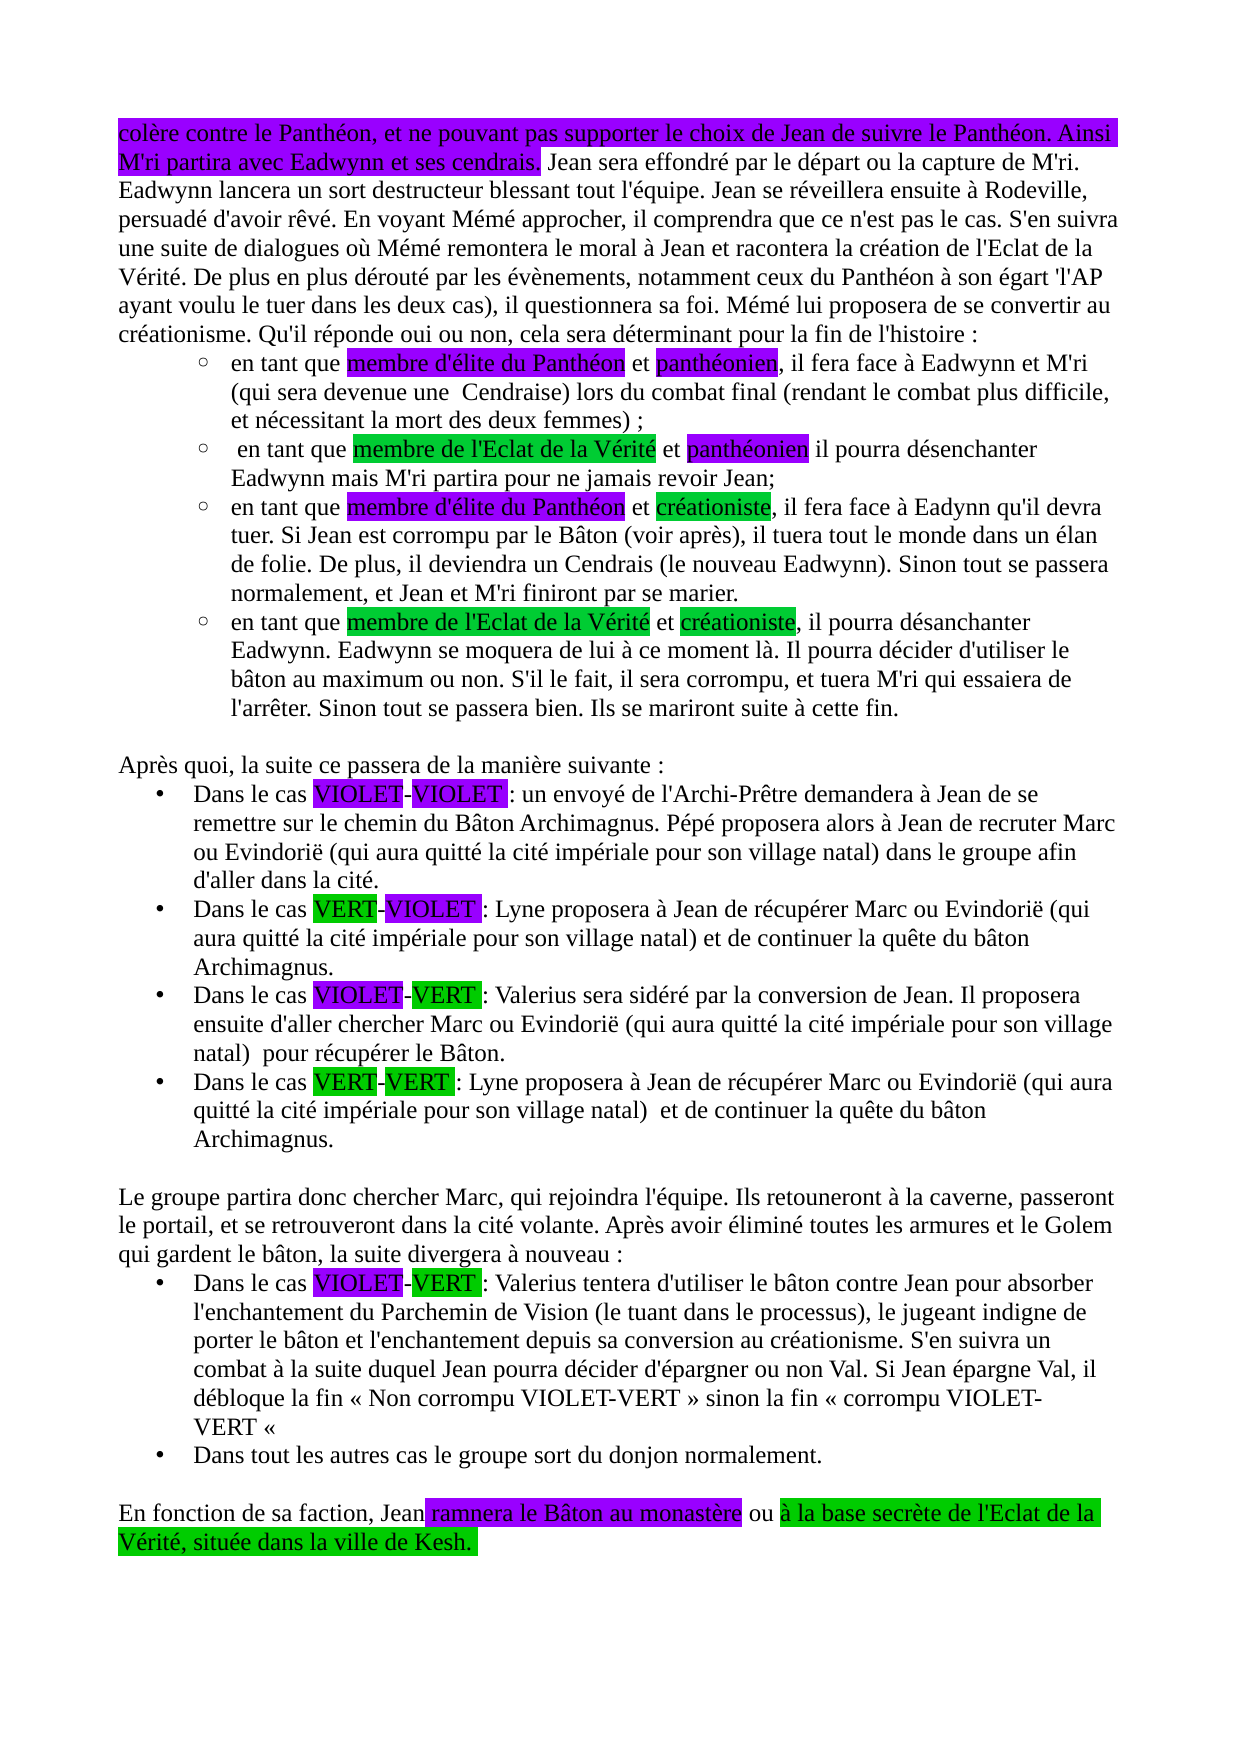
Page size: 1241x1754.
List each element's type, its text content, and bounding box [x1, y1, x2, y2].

list Dans le cas VERT-VIOLET : Lyne proposera à Jean de récupérer Marc ou Evindorië (qui aura quitté la cité impériale pour son village natal) et de continuer la quête du bâton Archimagnus. [156, 894, 1122, 981]
text En fonction de sa faction, Jean ramnera le Bâton au monastère ou à la base secrète de l'Eclat de la Vérité, située dans la ville de Kesh. [118, 1498, 1122, 1556]
list Dans le cas VIOLET-VERT : Valerius tentera d'utiliser le bâton contre Jean pour absorber l'enchantement du Parchemin de Vision (le tuant dans le processus), le jugeant indigne de porter le bâton et l'enchantement depuis sa conversion au créationisme. S'en suivra un combat à la suite duquel Jean pourra décider d'épargner ou non Val. Si Jean épargne Val, il débloque la fin « Non corrompu VIOLET-VERT » sinon la fin « corrompu VIOLET-VERT « [156, 1268, 1122, 1441]
list en tant que membre d'élite du Panthéon et panthéonien, il fera face à Eadwynn et M'ri (qui sera devenue une Cendraise) lors du combat final (rendant le combat plus difficile, et nécessitant la mort des deux femmes) ; [193, 348, 1122, 434]
list Dans tout les autres cas le groupe sort du donjon normalement. [156, 1441, 1122, 1469]
list en tant que membre de l'Eclat de la Vérité et créationiste, il pourra désanchanter Eadwynn. Eadwynn se moquera de lui à ce moment là. Il pourra décider d'utiliser le bâton au maximum ou non. S'il le fait, il sera corrompu, et tuera M'ri qui essaiera de l'arrêter. Sinon tout se passera bien. Ils se mariront suite à cette fin. [193, 607, 1122, 722]
list Dans le cas VIOLET-VIOLET : un envoyé de l'Archi-Prêtre demandera à Jean de se remettre sur le chemin du Bâton Archimagnus. Pépé proposera alors à Jean de recruter Marc ou Evindorië (qui aura quitté la cité impériale pour son village natal) dans le groupe afin d'aller dans la cité. [156, 779, 1122, 894]
text Après quoi, la suite ce passera de la manière suivante : [118, 751, 1122, 779]
text colère contre le Panthéon, et ne pouvant pas supporter le choix de Jean de suivre le Panthéon. Ainsi M'ri partira avec Eadwynn et ses cendrais. Jean sera effondré par le départ ou la capture de M'ri. Eadwynn lancera un sort destructeur blessant tout l'équipe. Jean se réveillera ensuite à Rodeville, persuadé d'avoir rêvé. En voyant Mémé approcher, il comprendra que ce n'est pas le cas. S'en suivra une suite de dialogues où Mémé remontera le moral à Jean et racontera la création de l'Eclat de la Vérité. De plus en plus dérouté par les évènements, notamment ceux du Panthéon à son égart 'l'AP ayant voulu le tuer dans les deux cas), il questionnera sa foi. Mémé lui proposera de se convertir au créationisme. Qu'il réponde oui ou non, cela sera déterminant pour la fin de l'histoire : [118, 118, 1122, 348]
list en tant que membre de l'Eclat de la Vérité et panthéonien il pourra désenchanter Eadwynn mais M'ri partira pour ne jamais revoir Jean; [193, 434, 1122, 492]
list en tant que membre d'élite du Panthéon et créationiste, il fera face à Eadynn qu'il devra tuer. Si Jean est corrompu par le Bâton (voir après), il tuera tout le monde dans un élan de folie. De plus, il deviendra un Cendrais (le nouveau Eadwynn). Sinon tout se passera normalement, et Jean et M'ri finiront par se marier. [193, 492, 1122, 607]
list Dans le cas VERT-VERT : Lyne proposera à Jean de récupérer Marc ou Evindorië (qui aura quitté la cité impériale pour son village natal) et de continuer la quête du bâton Archimagnus. [156, 1067, 1122, 1153]
text Le groupe partira donc chercher Marc, qui rejoindra l'équipe. Ils retouneront à la caverne, passeront le portail, et se retrouveront dans la cité volante. Après avoir éliminé toutes les armures et le Golem qui gardent le bâton, la suite divergera à nouveau : [118, 1182, 1122, 1268]
list Dans le cas VIOLET-VERT : Valerius sera sidéré par la conversion de Jean. Il proposera ensuite d'aller chercher Marc ou Evindorië (qui aura quitté la cité impériale pour son village natal) pour récupérer le Bâton. [156, 981, 1122, 1067]
